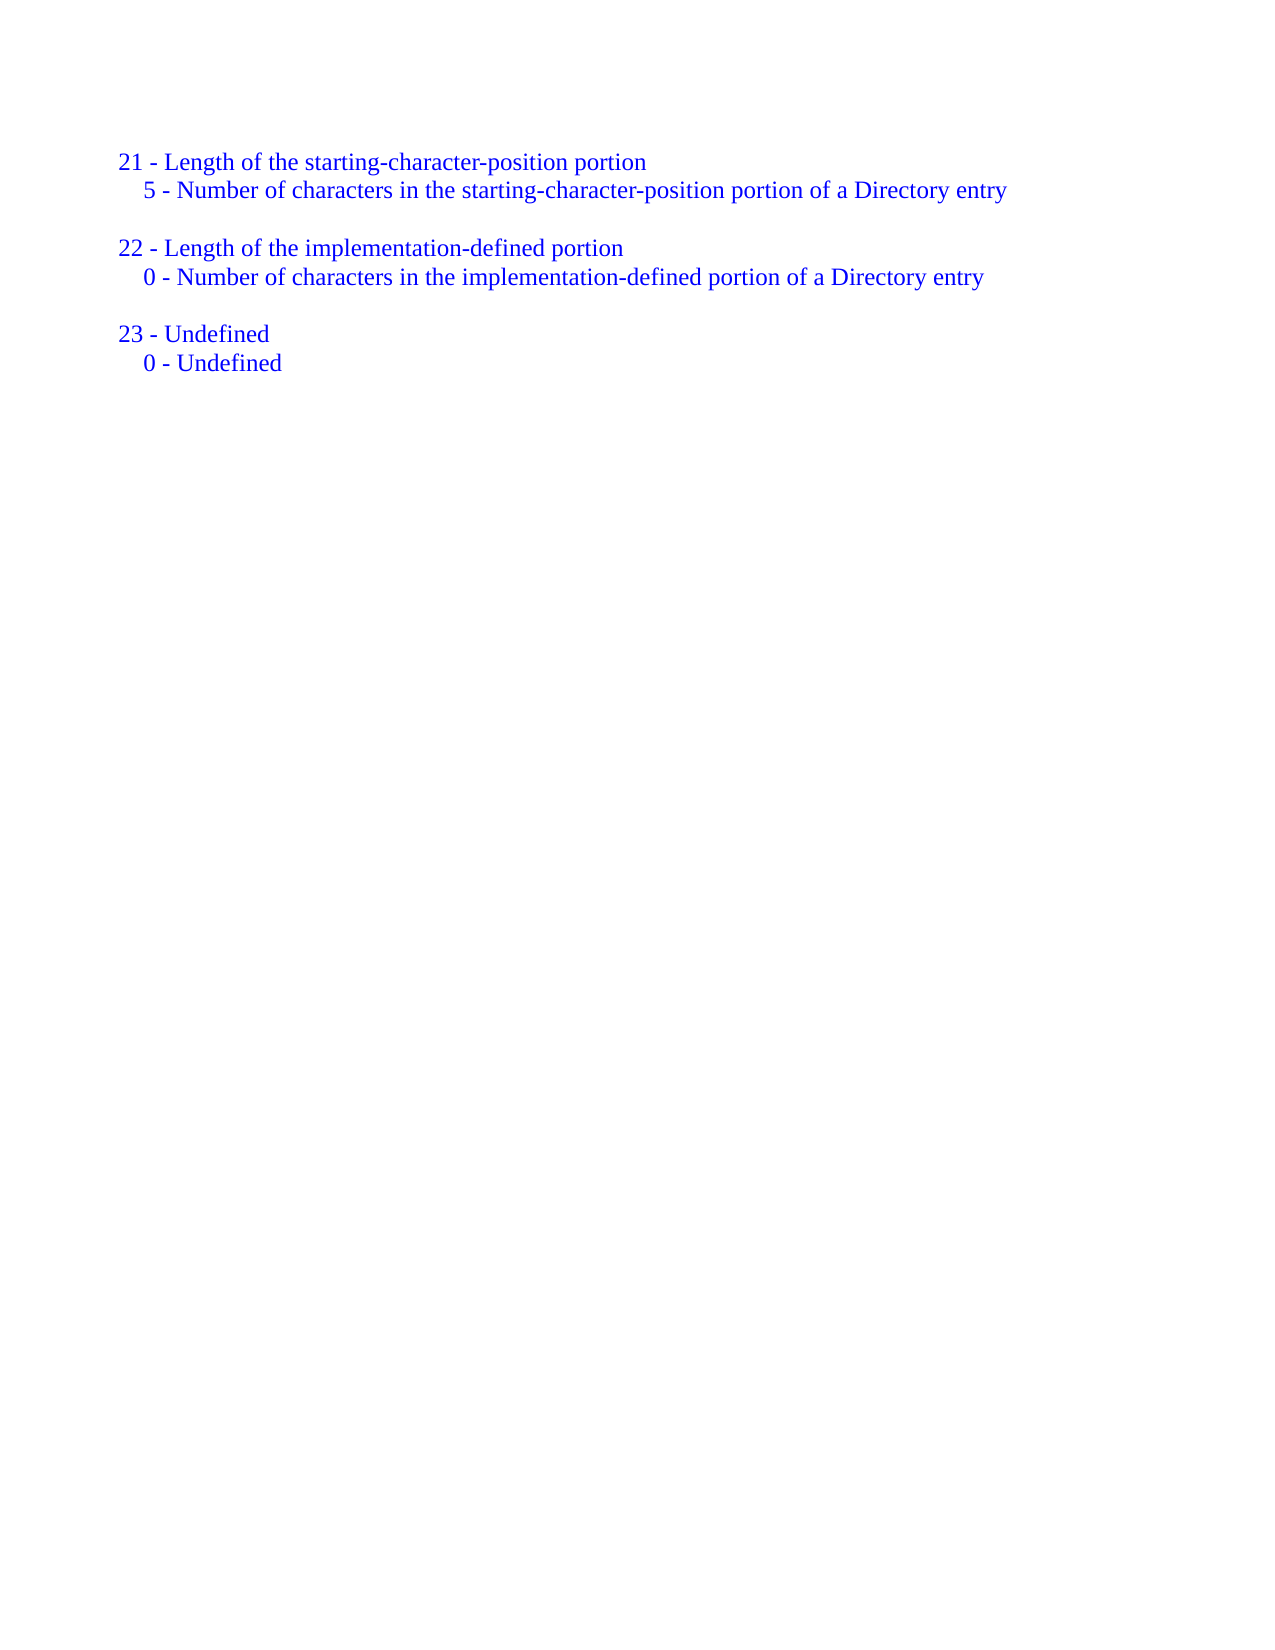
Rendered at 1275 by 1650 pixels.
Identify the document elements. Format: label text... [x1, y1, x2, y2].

text 21 - Length of the starting-character-position portion [118, 147, 1157, 176]
text 5 - Number of characters in the starting-character-position portion of a Directory entry [118, 176, 1157, 204]
text 0 - Undefined [118, 348, 1157, 377]
text 22 - Length of the implementation-defined portion [118, 233, 1157, 262]
text 0 - Number of characters in the implementation-defined portion of a Directory entry [118, 262, 1157, 291]
text 23 - Undefined [118, 319, 1157, 348]
